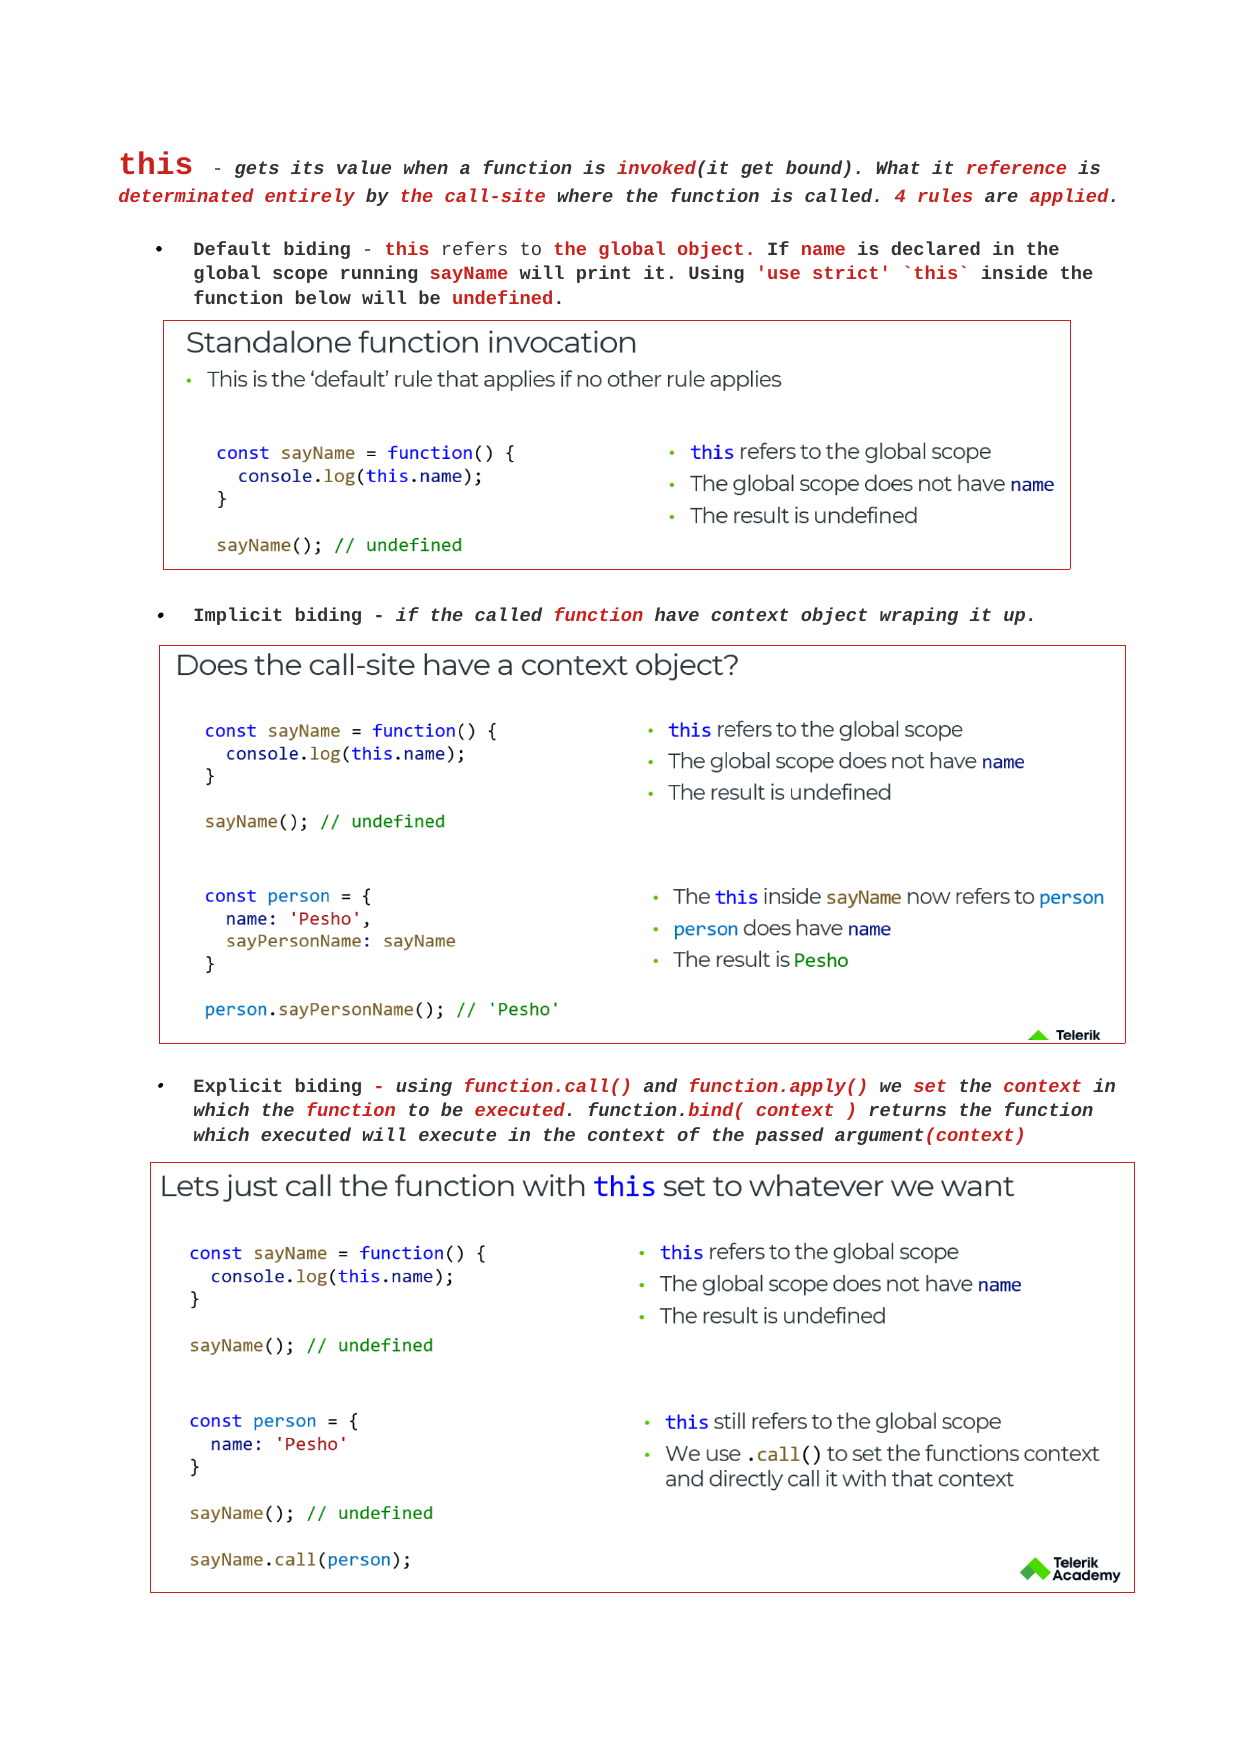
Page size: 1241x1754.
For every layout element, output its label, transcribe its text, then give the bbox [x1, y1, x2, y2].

list Implicit biding - if the called function have context object wraping it up. [156, 606, 1122, 627]
picture [152, 1164, 1132, 1590]
picture [162, 647, 1123, 1040]
list Explicit biding - using function.call() and function.apply() we set the context in which the function to be executed. function.bind( context ) returns the function which executed will execute in the context of the passed argument(context) [156, 1077, 1122, 1147]
picture [166, 323, 1067, 567]
list Default biding - this refers to the global object. If name is declared in the global scope running sayName will print it. Using 'use strict' `this` inside the function below will be undefined. [156, 240, 1122, 310]
text this - gets its value when a function is invoked(it get bound). What it reference is determinated entirely by the call-site where the function is called. 4 rules are applied. [118, 148, 1122, 208]
